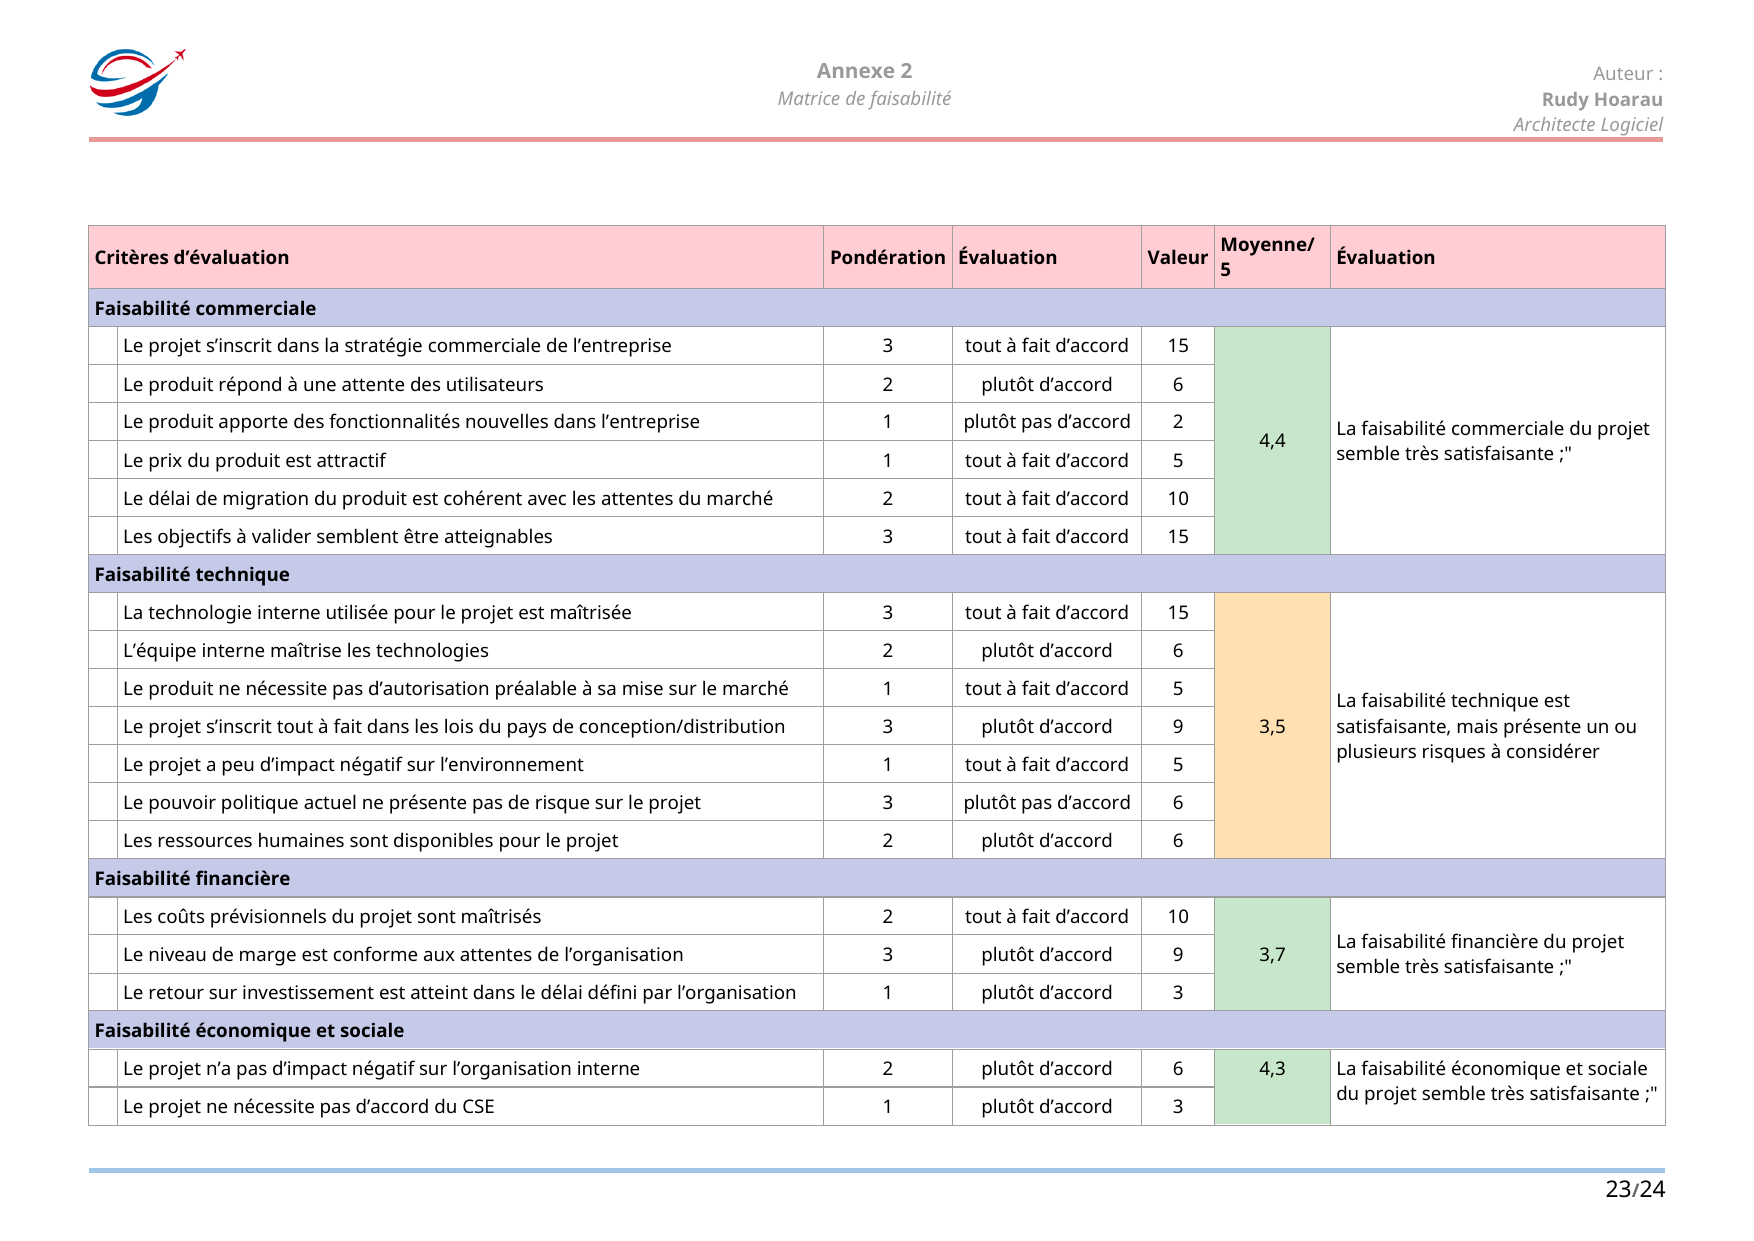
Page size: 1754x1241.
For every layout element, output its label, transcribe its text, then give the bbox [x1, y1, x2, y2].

table_cell 3 [824, 707, 952, 744]
picture [88, 45, 188, 122]
table_cell 3 [824, 327, 952, 364]
table_cell Le prix du produit est attractif [118, 441, 823, 478]
table_cell 15 [1142, 593, 1214, 630]
table_cell 1 [824, 1088, 952, 1124]
table_cell plutôt d’accord [953, 974, 1141, 1010]
table_cell [89, 593, 117, 630]
table_cell 10 [1142, 479, 1214, 516]
table_cell Le produit apporte des fonctionnalités nouvelles dans l’entreprise [118, 403, 823, 440]
table_cell 3 [1142, 974, 1214, 1010]
table_cell [89, 1088, 117, 1124]
table_cell La technologie interne utilisée pour le projet est maîtrisée [118, 593, 823, 630]
table_cell 6 [1142, 783, 1214, 820]
table_cell 1 [824, 669, 952, 706]
table_cell Les objectifs à valider semblent être atteignables [118, 517, 823, 554]
table_cell plutôt pas d’accord [953, 783, 1141, 820]
table_cell 2 [1142, 403, 1214, 440]
table_cell tout à fait d’accord [953, 441, 1141, 478]
table_cell [89, 707, 117, 744]
table_cell 6 [1142, 821, 1214, 858]
table_cell 5 [1142, 441, 1214, 478]
table_cell Le retour sur investissement est atteint dans le délai défini par l’organisation [118, 974, 823, 1010]
table_cell Le pouvoir politique actuel ne présente pas de risque sur le projet [118, 783, 823, 820]
table_cell Le produit ne nécessite pas d’autorisation préalable à sa mise sur le marché [118, 669, 823, 706]
table_cell Faisabilité technique [89, 555, 1665, 592]
table_cell tout à fait d’accord [953, 898, 1141, 934]
table_cell 15 [1142, 327, 1214, 364]
table_cell tout à fait d’accord [953, 593, 1141, 630]
table_cell plutôt d’accord [953, 365, 1141, 402]
table_cell Le projet s’inscrit tout à fait dans les lois du pays de conception/distribution [118, 707, 823, 744]
table_cell Les ressources humaines sont disponibles pour le projet [118, 821, 823, 858]
table_cell 2 [824, 898, 952, 934]
table_cell La faisabilité économique et sociale du projet semble très satisfaisante ;" [1331, 1050, 1665, 1124]
table_cell [89, 365, 117, 402]
table_cell 9 [1142, 935, 1214, 972]
table_cell 1 [824, 403, 952, 440]
table_cell Le produit répond à une attente des utilisateurs [118, 365, 823, 402]
table_cell Le niveau de marge est conforme aux attentes de l’organisation [118, 935, 823, 972]
table_cell Le délai de migration du produit est cohérent avec les attentes du marché [118, 479, 823, 516]
table_cell tout à fait d’accord [953, 517, 1141, 554]
table_cell 5 [1142, 745, 1214, 782]
table_cell [89, 479, 117, 516]
table_cell 3 [824, 935, 952, 972]
table_cell Le projet n’a pas d’impact négatif sur l’organisation interne [118, 1050, 823, 1086]
table_cell plutôt d’accord [953, 631, 1141, 668]
table_cell Le projet ne nécessite pas d’accord du CSE [118, 1088, 823, 1124]
table_cell 2 [824, 365, 952, 402]
table_cell [89, 327, 117, 364]
table_cell [89, 517, 117, 554]
table_cell [89, 441, 117, 478]
table_cell [89, 974, 117, 1010]
table_cell 1 [824, 974, 952, 1010]
table_cell 3,7 [1215, 898, 1330, 1010]
table_cell 10 [1142, 898, 1214, 934]
table_header Évaluation [953, 226, 1141, 288]
table_cell 1 [824, 441, 952, 478]
table_cell plutôt pas d’accord [953, 403, 1141, 440]
table_cell La faisabilité financière du projet semble très satisfaisante ;" [1331, 898, 1665, 1010]
table_cell Les coûts prévisionnels du projet sont maîtrisés [118, 898, 823, 934]
table_cell 4,3 [1215, 1050, 1330, 1124]
table_cell [89, 821, 117, 858]
table_cell plutôt d’accord [953, 707, 1141, 744]
table_cell Le projet s’inscrit dans la stratégie commerciale de l’entreprise [118, 327, 823, 364]
table_cell 6 [1142, 631, 1214, 668]
table_cell tout à fait d’accord [953, 745, 1141, 782]
table_header Valeur [1142, 226, 1214, 288]
table_cell La faisabilité technique est satisfaisante, mais présente un ou plusieurs risques à considérer [1331, 593, 1665, 858]
table_cell plutôt d’accord [953, 1088, 1141, 1124]
table_cell [89, 783, 117, 820]
table_cell 2 [824, 821, 952, 858]
table_cell 3 [824, 783, 952, 820]
table_cell 5 [1142, 669, 1214, 706]
table_cell plutôt d’accord [953, 935, 1141, 972]
table_cell 9 [1142, 707, 1214, 744]
table_cell 6 [1142, 365, 1214, 402]
table_cell Faisabilité économique et sociale [89, 1011, 1665, 1048]
table_cell La faisabilité commerciale du projet semble très satisfaisante ;" [1331, 327, 1665, 554]
table_cell 3 [824, 593, 952, 630]
table_cell 15 [1142, 517, 1214, 554]
table_cell 6 [1142, 1050, 1214, 1086]
table_cell 4,4 [1215, 327, 1330, 554]
table_header Évaluation [1331, 226, 1665, 288]
table_cell 2 [824, 479, 952, 516]
table_cell 2 [824, 1050, 952, 1086]
table_header Critères d’évaluation [89, 226, 823, 288]
table_cell L’équipe interne maîtrise les technologies [118, 631, 823, 668]
table_header Pondération [824, 226, 952, 288]
table_cell plutôt d’accord [953, 1050, 1141, 1086]
table_cell plutôt d’accord [953, 821, 1141, 858]
table_cell [89, 935, 117, 972]
table_cell Le projet a peu d’impact négatif sur l’environnement [118, 745, 823, 782]
table_cell tout à fait d’accord [953, 669, 1141, 706]
table_cell 1 [824, 745, 952, 782]
table_cell Faisabilité financière [89, 859, 1665, 896]
table_header Moyenne/5 [1215, 226, 1330, 288]
table_cell [89, 631, 117, 668]
table_cell 3 [824, 517, 952, 554]
table_cell [89, 403, 117, 440]
table_cell [89, 745, 117, 782]
table_cell 3 [1142, 1088, 1214, 1124]
table_cell [89, 669, 117, 706]
table_cell tout à fait d’accord [953, 327, 1141, 364]
table_cell 3,5 [1215, 593, 1330, 858]
table_cell tout à fait d’accord [953, 479, 1141, 516]
table_cell Faisabilité commerciale [89, 289, 1665, 326]
table_cell [89, 898, 117, 934]
table_cell [89, 1050, 117, 1086]
table_cell 2 [824, 631, 952, 668]
